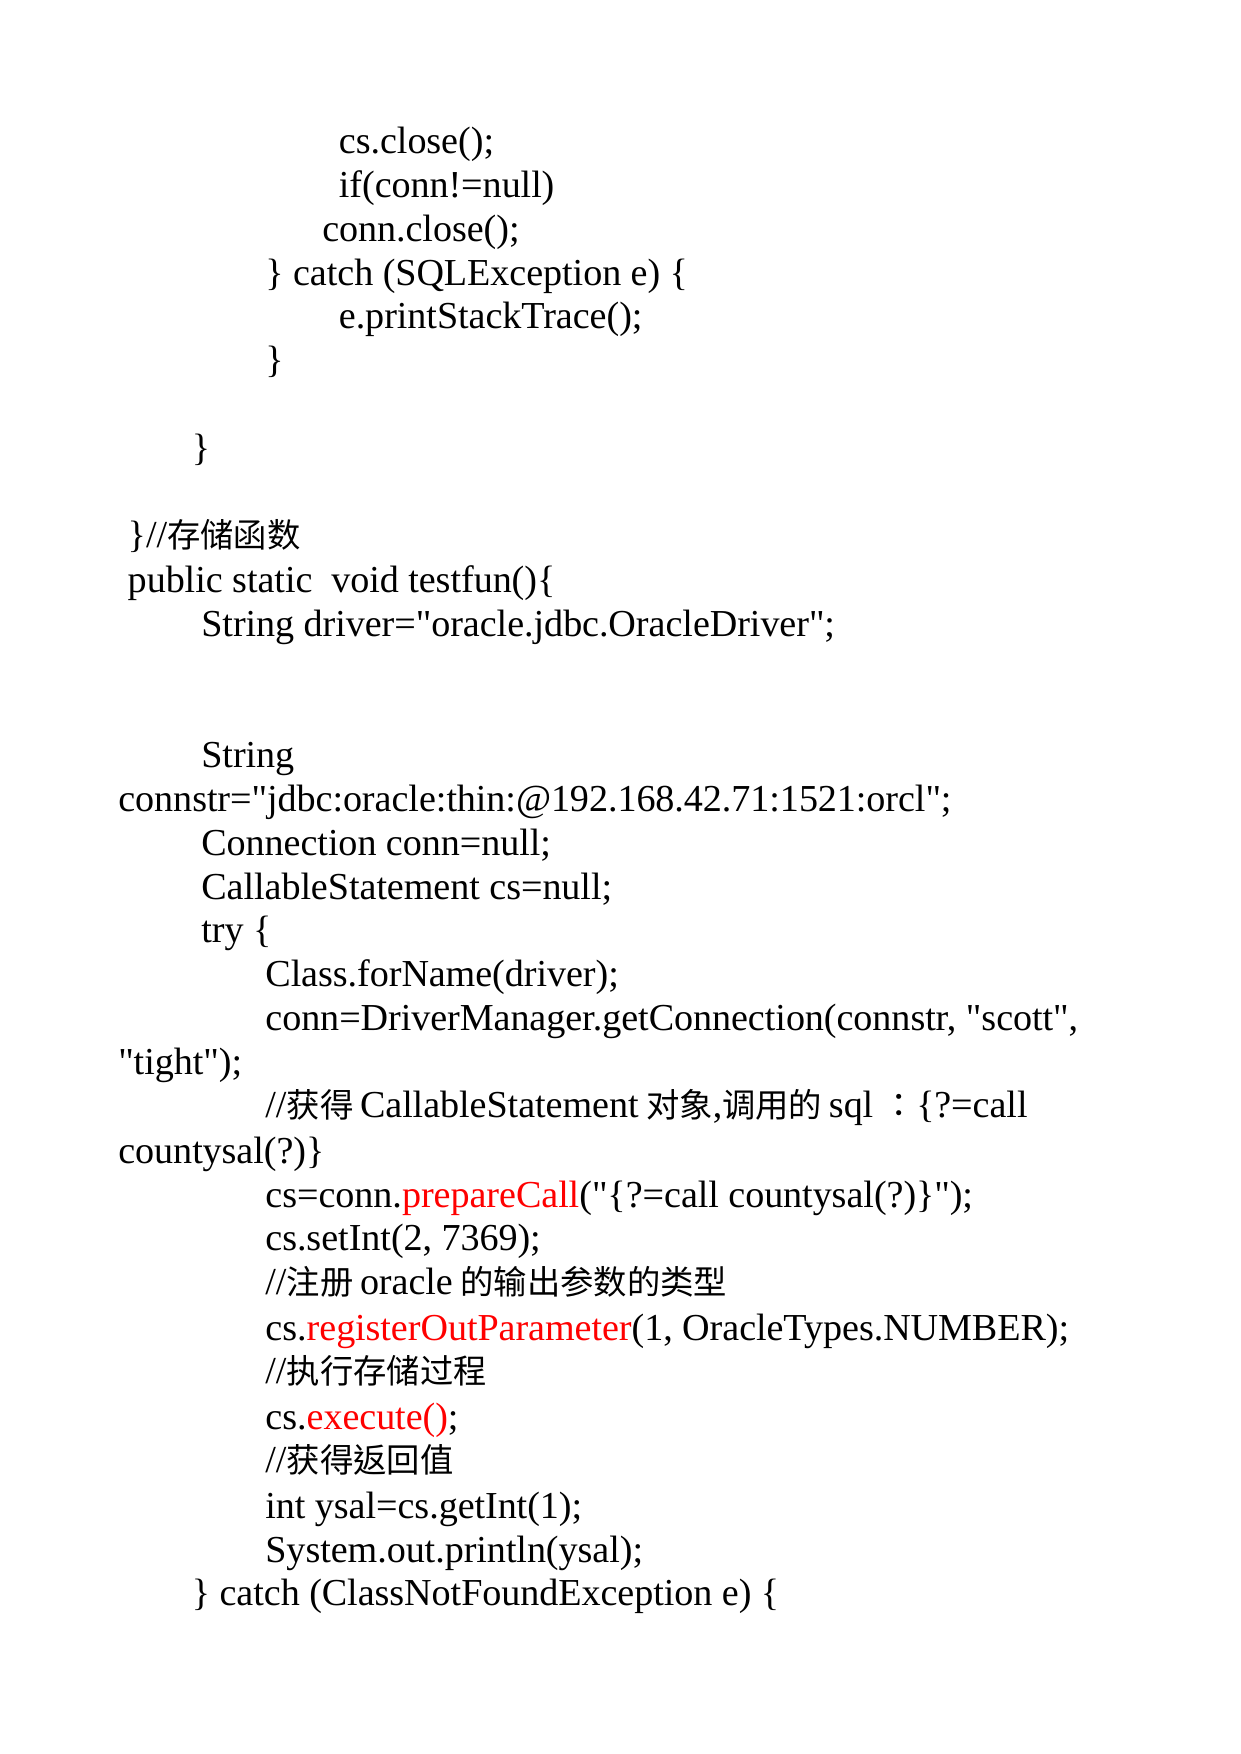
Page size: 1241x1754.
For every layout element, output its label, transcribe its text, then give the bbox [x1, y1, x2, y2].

text cs.close(); [118, 118, 1122, 162]
text CallableStatement cs=null; [118, 863, 1122, 907]
text cs.registerOutParameter(1, OracleTypes.NUMBER); [118, 1304, 1122, 1348]
text int ysal=cs.getInt(1); [118, 1483, 1122, 1526]
text Connection conn=null; [118, 820, 1122, 863]
text cs=conn.prepareCall("{?=call countysal(?)}"); [118, 1171, 1122, 1215]
text cs.setInt(2, 7369); [118, 1215, 1122, 1259]
text } [118, 424, 1122, 468]
text public static void testfun(){ [118, 557, 1122, 601]
text //执行存储过程 [118, 1348, 1122, 1393]
text cs.execute(); [118, 1393, 1122, 1437]
text Class.forName(driver); [118, 951, 1122, 995]
text if(conn!=null) [118, 162, 1122, 206]
text System.out.println(ysal); [118, 1526, 1122, 1570]
text //获得返回值 [118, 1437, 1122, 1483]
text try { [118, 907, 1122, 951]
text String driver="oracle.jdbc.OracleDriver"; [118, 601, 1122, 645]
text e.printStackTrace(); [118, 293, 1122, 337]
text } catch (SQLException e) { [118, 249, 1122, 293]
text //注册oracle的输出参数的类型 [118, 1259, 1122, 1304]
text } catch (ClassNotFoundException e) { [118, 1570, 1122, 1614]
text String connstr="jdbc:oracle:thin:@192.168.42.71:1521:orcl"; [118, 732, 1122, 820]
text }//存储函数 [118, 512, 1122, 557]
text } [118, 337, 1122, 381]
text conn=DriverManager.getConnection(connstr, "scott", "tight"); [118, 995, 1122, 1082]
text conn.close(); [118, 206, 1122, 249]
text //获得CallableStatement对象,调用的sql ：{?=call countysal(?)} [118, 1082, 1122, 1171]
